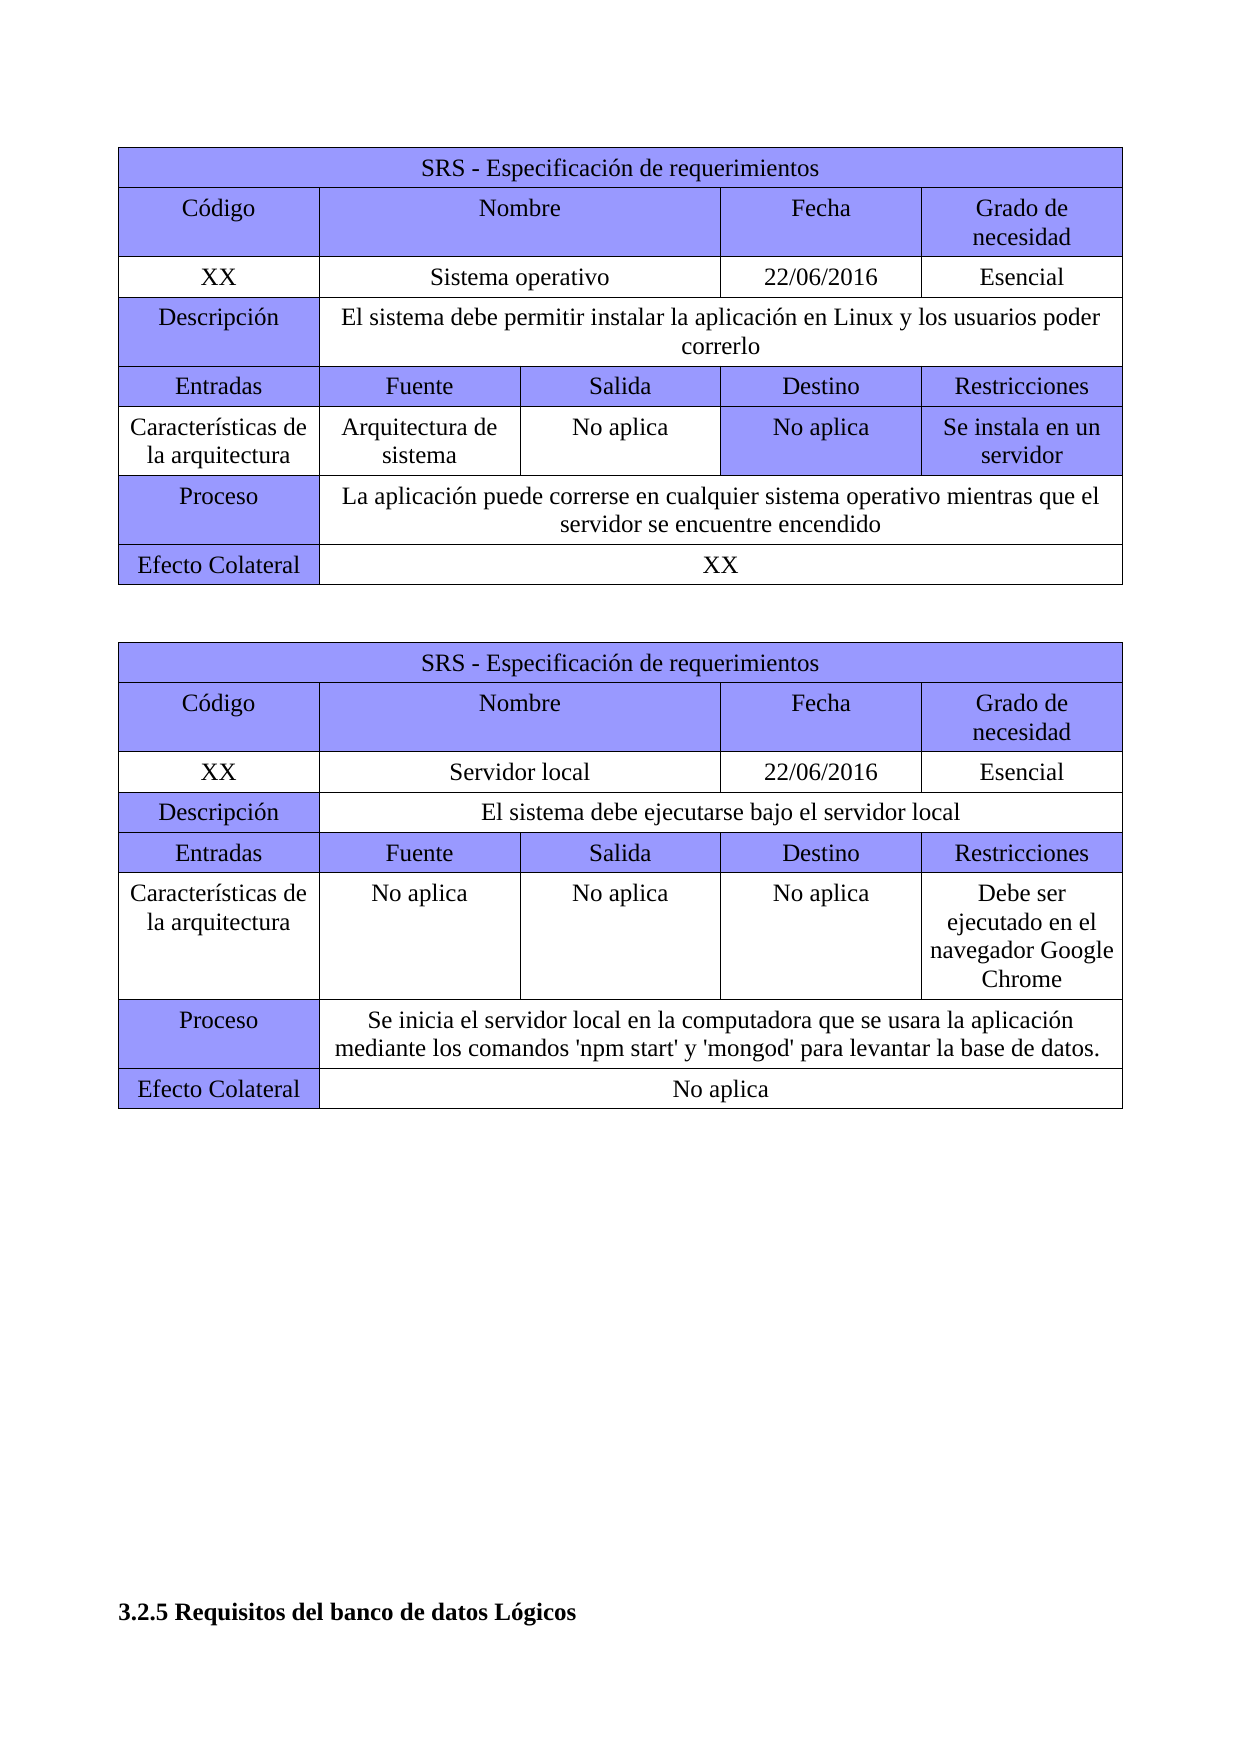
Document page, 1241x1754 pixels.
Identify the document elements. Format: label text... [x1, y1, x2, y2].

table_cell Código [119, 683, 319, 751]
table_cell XX [119, 257, 319, 297]
table_cell No aplica [320, 873, 520, 999]
table_cell Fuente [320, 833, 520, 872]
table_cell El sistema debe ejecutarse bajo el servidor local [320, 793, 1122, 832]
table_cell Características de la arquitectura [119, 873, 319, 999]
table_cell No aplica [521, 407, 720, 475]
table_cell Nombre [320, 188, 720, 256]
table_cell Sistema operativo [320, 257, 720, 297]
table_cell Descripción [119, 298, 319, 366]
table_cell Grado de necesidad [922, 683, 1122, 751]
table_cell 22/06/2016 [721, 752, 921, 792]
table_cell Fuente [320, 367, 520, 406]
table_cell No aplica [521, 873, 720, 999]
table_cell Nombre [320, 683, 720, 751]
table_cell Grado de necesidad [922, 188, 1122, 256]
table_cell El sistema debe permitir instalar la aplicación en Linux y los usuarios poder correrlo [320, 298, 1122, 366]
table_cell XX [119, 752, 319, 792]
table_cell Arquitectura de sistema [320, 407, 520, 475]
table_cell No aplica [721, 407, 921, 475]
table_cell Restricciones [922, 833, 1122, 872]
table_cell Debe ser ejecutado en el navegador Google Chrome [922, 873, 1122, 999]
table_cell Efecto Colateral [119, 545, 319, 584]
table_cell Servidor local [320, 752, 720, 792]
table_cell Esencial [922, 257, 1122, 297]
table_cell Fecha [721, 683, 921, 751]
table_cell Esencial [922, 752, 1122, 792]
table_cell No aplica [320, 1069, 1122, 1108]
table_cell Descripción [119, 793, 319, 832]
table_header SRS - Especificación de requerimientos [119, 148, 1122, 187]
table_cell Proceso [119, 476, 319, 544]
table_cell XX [320, 545, 1122, 584]
table_cell Restricciones [922, 367, 1122, 406]
table_cell Fecha [721, 188, 921, 256]
table_cell Salida [521, 367, 720, 406]
table_cell Destino [721, 367, 921, 406]
table_cell 22/06/2016 [721, 257, 921, 297]
table_cell Código [119, 188, 319, 256]
table_cell Destino [721, 833, 921, 872]
table_cell Características de la arquitectura [119, 407, 319, 475]
table_cell Salida [521, 833, 720, 872]
table_cell La aplicación puede correrse en cualquier sistema operativo mientras que el servidor se encuentre encendido [320, 476, 1122, 544]
table_cell Efecto Colateral [119, 1069, 319, 1108]
table_cell Se inicia el servidor local en la computadora que se usara la aplicación mediante los comandos 'npm start' y 'mongod' para levantar la base de datos. [320, 1000, 1122, 1068]
table_header SRS - Especificación de requerimientos [119, 643, 1122, 682]
text 3.2.5 Requisitos del banco de datos Lógicos [118, 1597, 1122, 1626]
table_cell Entradas [119, 367, 319, 406]
table_cell Entradas [119, 833, 319, 872]
table_cell No aplica [721, 873, 921, 999]
table_cell Proceso [119, 1000, 319, 1068]
table_cell Se instala en un servidor [922, 407, 1122, 475]
